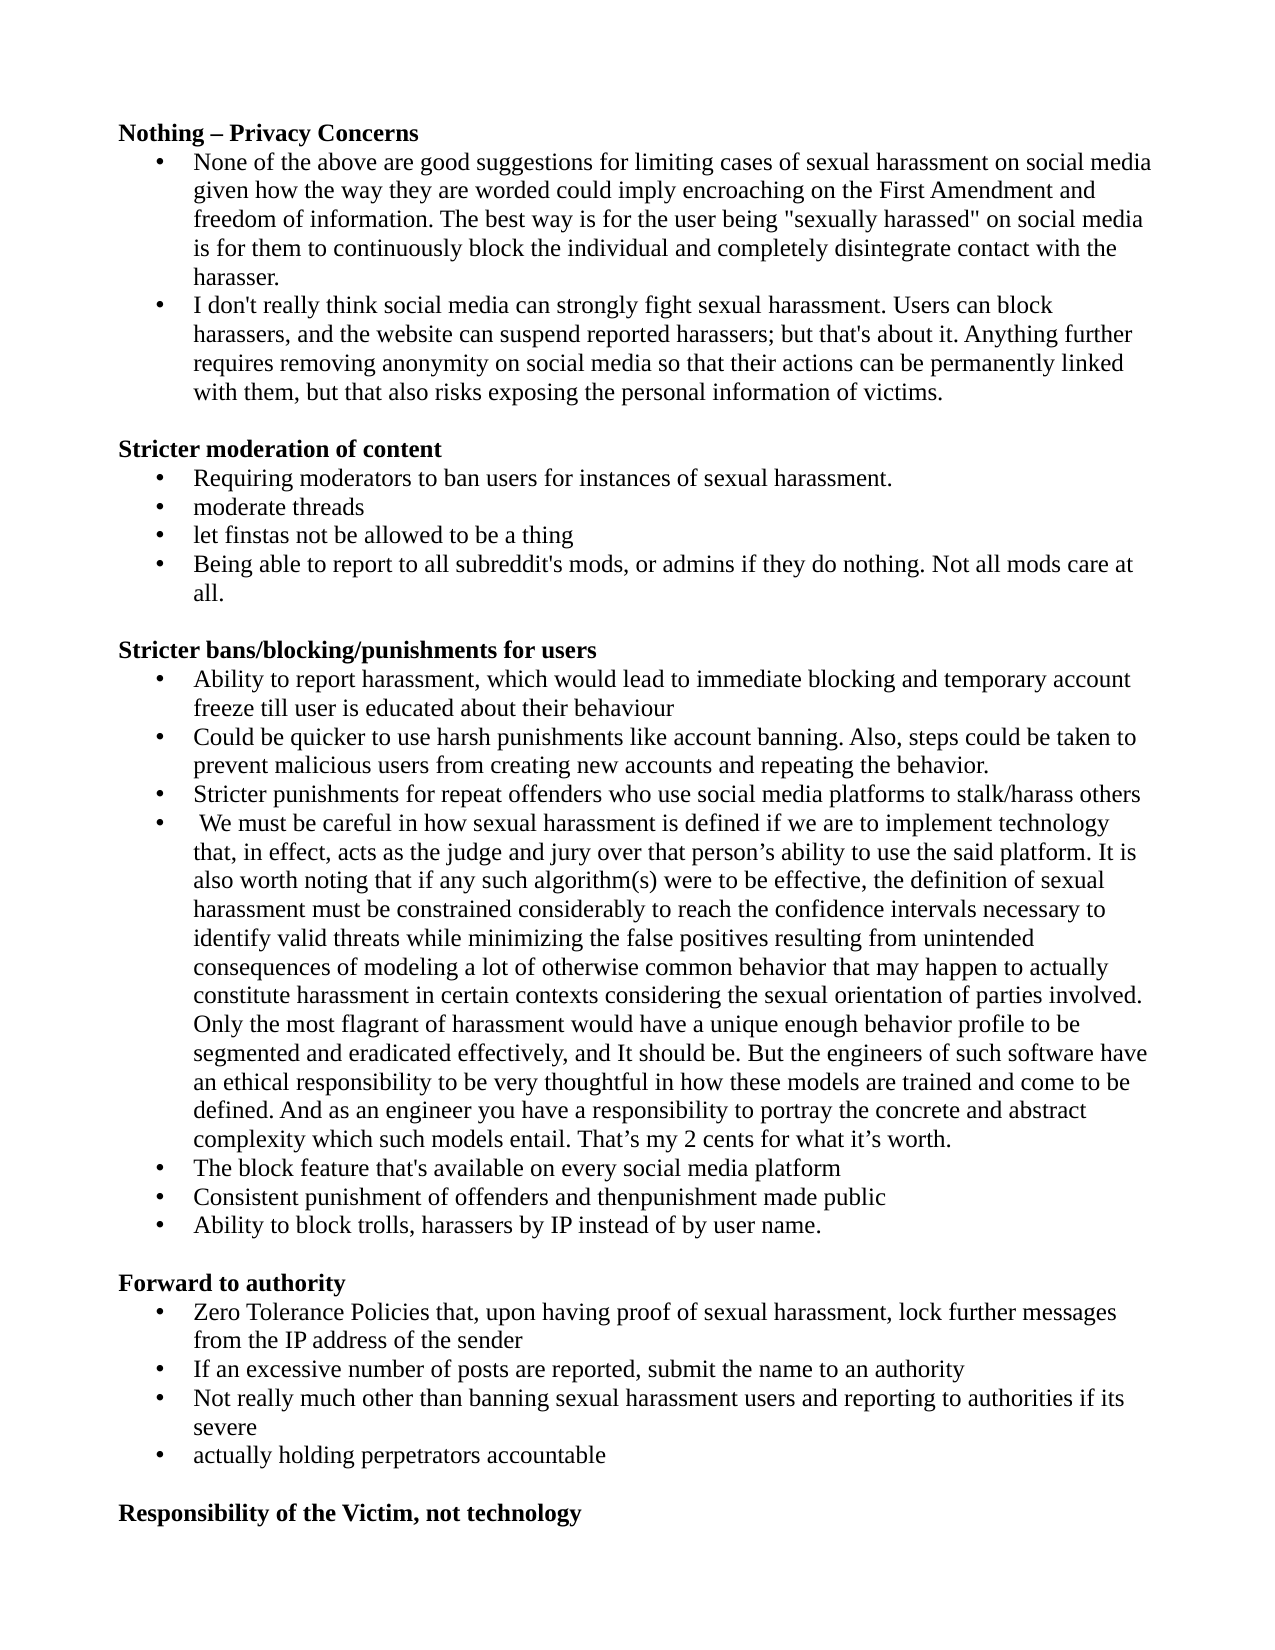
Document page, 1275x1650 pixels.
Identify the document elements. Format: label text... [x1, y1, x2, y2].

list If an excessive number of posts are reported, submit the name to an authority [156, 1354, 1157, 1383]
list Zero Tolerance Policies that, upon having proof of sexual harassment, lock further messages from the IP address of the sender [156, 1297, 1157, 1354]
list Ability to block trolls, harassers by IP instead of by user name. [156, 1211, 1157, 1239]
list Could be quicker to use harsh punishments like account banning. Also, steps could be taken to prevent malicious users from creating new accounts and repeating the behavior. [156, 722, 1157, 779]
list Requiring moderators to ban users for instances of sexual harassment. [156, 463, 1157, 492]
list Being able to report to all subreddit's mods, or admins if they do nothing. Not all mods care at all. [156, 549, 1157, 607]
list We must be careful in how sexual harassment is defined if we are to implement technology that, in effect, acts as the judge and jury over that person’s ability to use the said platform. It is also worth noting that if any such algorithm(s) were to be effective, the definition of sexual harassment must be constrained considerably to reach the confidence intervals necessary to identify valid threats while minimizing the false positives resulting from unintended consequences of modeling a lot of otherwise common behavior that may happen to actually constitute harassment in certain contexts considering the sexual orientation of parties involved. Only the most flagrant of harassment would have a unique enough behavior profile to be segmented and eradicated effectively, and It should be. But the engineers of such software have an ethical responsibility to be very thoughtful in how these models are trained and come to be defined. And as an engineer you have a responsibility to portray the concrete and abstract complexity which such models entail. That’s my 2 cents for what it’s worth. [156, 808, 1157, 1153]
text Nothing – Privacy Concerns [118, 118, 1157, 147]
list Consistent punishment of offenders and thenpunishment made public [156, 1182, 1157, 1211]
text Responsibility of the Victim, not technology [118, 1498, 1157, 1527]
list The block feature that's available on every social media platform [156, 1153, 1157, 1182]
text Stricter bans/blocking/punishments for users [118, 636, 1157, 664]
list None of the above are good suggestions for limiting cases of sexual harassment on social media given how the way they are worded could imply encroaching on the First Amendment and freedom of information. The best way is for the user being "sexually harassed" on social media is for them to continuously block the individual and completely disintegrate contact with the harasser. [156, 147, 1157, 291]
list Stricter punishments for repeat offenders who use social media platforms to stalk/harass others [156, 779, 1157, 808]
text Forward to authority [118, 1268, 1157, 1297]
list I don't really think social media can strongly fight sexual harassment. Users can block harassers, and the website can suspend reported harassers; but that's about it. Anything further requires removing anonymity on social media so that their actions can be permanently linked with them, but that also risks exposing the personal information of victims. [156, 291, 1157, 406]
list Not really much other than banning sexual harassment users and reporting to authorities if its severe [156, 1383, 1157, 1441]
list let finstas not be allowed to be a thing [156, 521, 1157, 549]
list moderate threads [156, 492, 1157, 521]
list actually holding perpetrators accountable [156, 1441, 1157, 1469]
text Stricter moderation of content [118, 434, 1157, 463]
list Ability to report harassment, which would lead to immediate blocking and temporary account freeze till user is educated about their behaviour [156, 664, 1157, 722]
